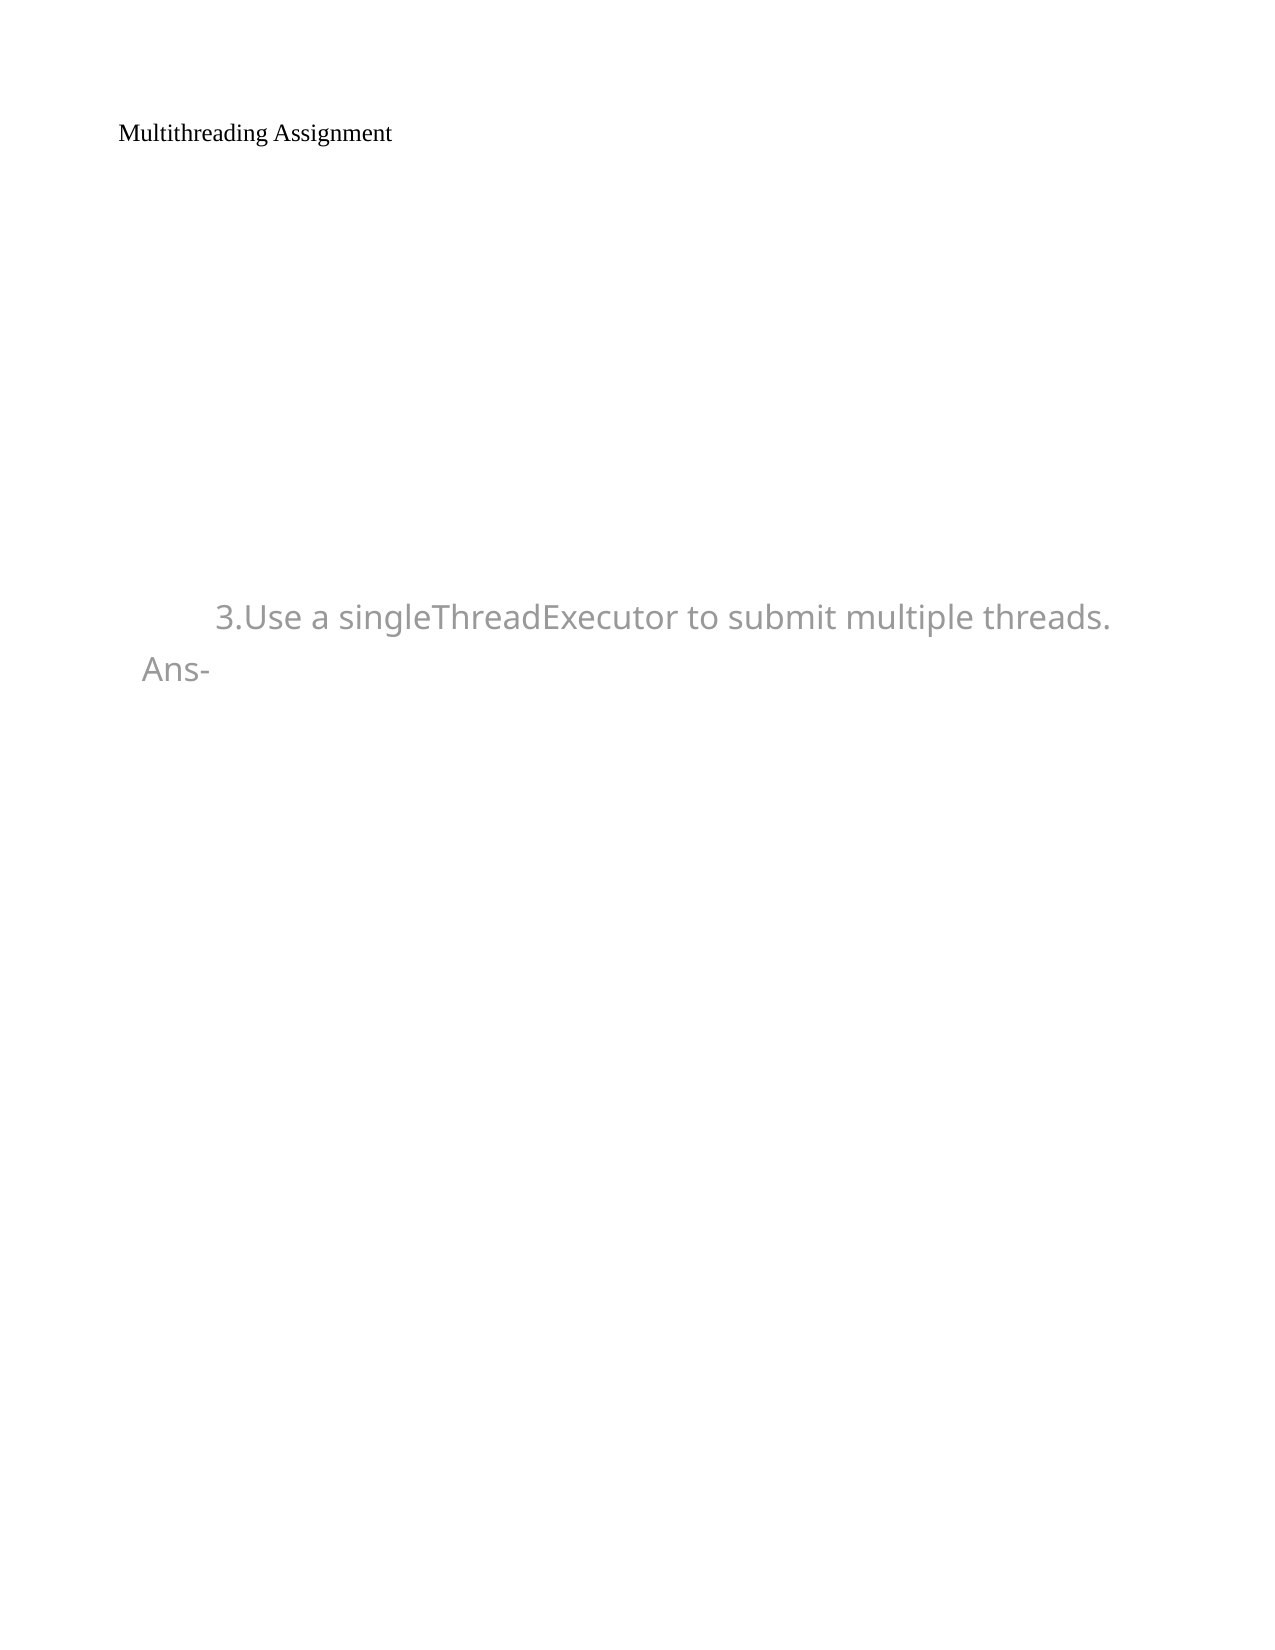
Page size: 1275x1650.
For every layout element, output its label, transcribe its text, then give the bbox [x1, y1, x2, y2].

list Use a singleThreadExecutor to submit multiple threads. [142, 594, 1157, 639]
text Ans- [142, 646, 1157, 691]
